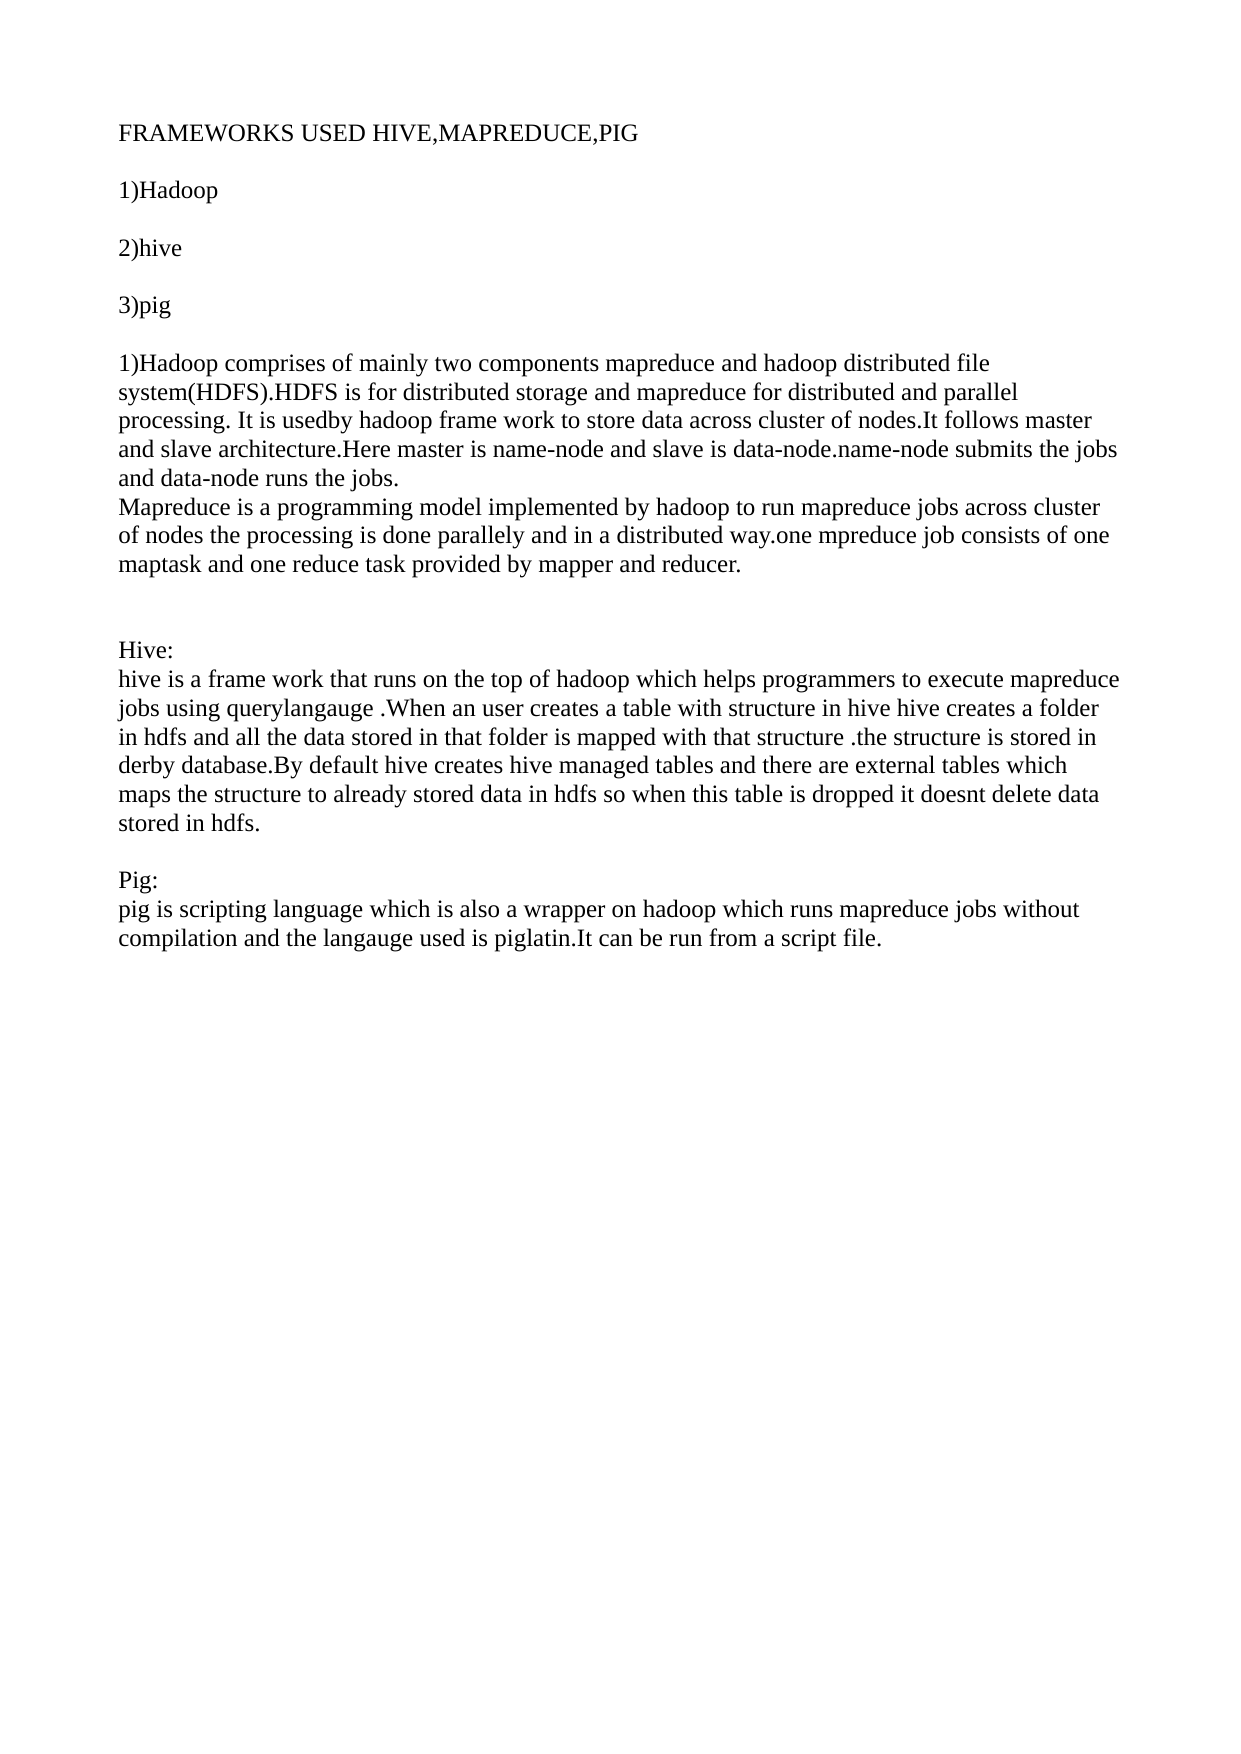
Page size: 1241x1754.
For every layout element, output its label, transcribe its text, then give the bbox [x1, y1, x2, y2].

text 1)Hadoop comprises of mainly two components mapreduce and hadoop distributed file system(HDFS).HDFS is for distributed storage and mapreduce for distributed and parallel processing. It is usedby hadoop frame work to store data across cluster of nodes.It follows master and slave architecture.Here master is name-node and slave is data-node.name-node submits the jobs and data-node runs the jobs. [118, 348, 1122, 492]
text pig is scripting language which is also a wrapper on hadoop which runs mapreduce jobs without compilation and the langauge used is piglatin.It can be run from a script file. [118, 894, 1122, 952]
text Hive: [118, 636, 1122, 664]
text Pig: [118, 866, 1122, 894]
text FRAMEWORKS USED HIVE,MAPREDUCE,PIG [118, 118, 1122, 147]
text 1)Hadoop [118, 176, 1122, 204]
text 3)pig [118, 291, 1122, 319]
text hive is a frame work that runs on the top of hadoop which helps programmers to execute mapreduce jobs using querylangauge .When an user creates a table with structure in hive hive creates a folder in hdfs and all the data stored in that folder is mapped with that structure .the structure is stored in derby database.By default hive creates hive managed tables and there are external tables which maps the structure to already stored data in hdfs so when this table is dropped it doesnt delete data stored in hdfs. [118, 664, 1122, 837]
text 2)hive [118, 233, 1122, 262]
text Mapreduce is a programming model implemented by hadoop to run mapreduce jobs across cluster of nodes the processing is done parallely and in a distributed way.one mpreduce job consists of one maptask and one reduce task provided by mapper and reducer. [118, 492, 1122, 578]
